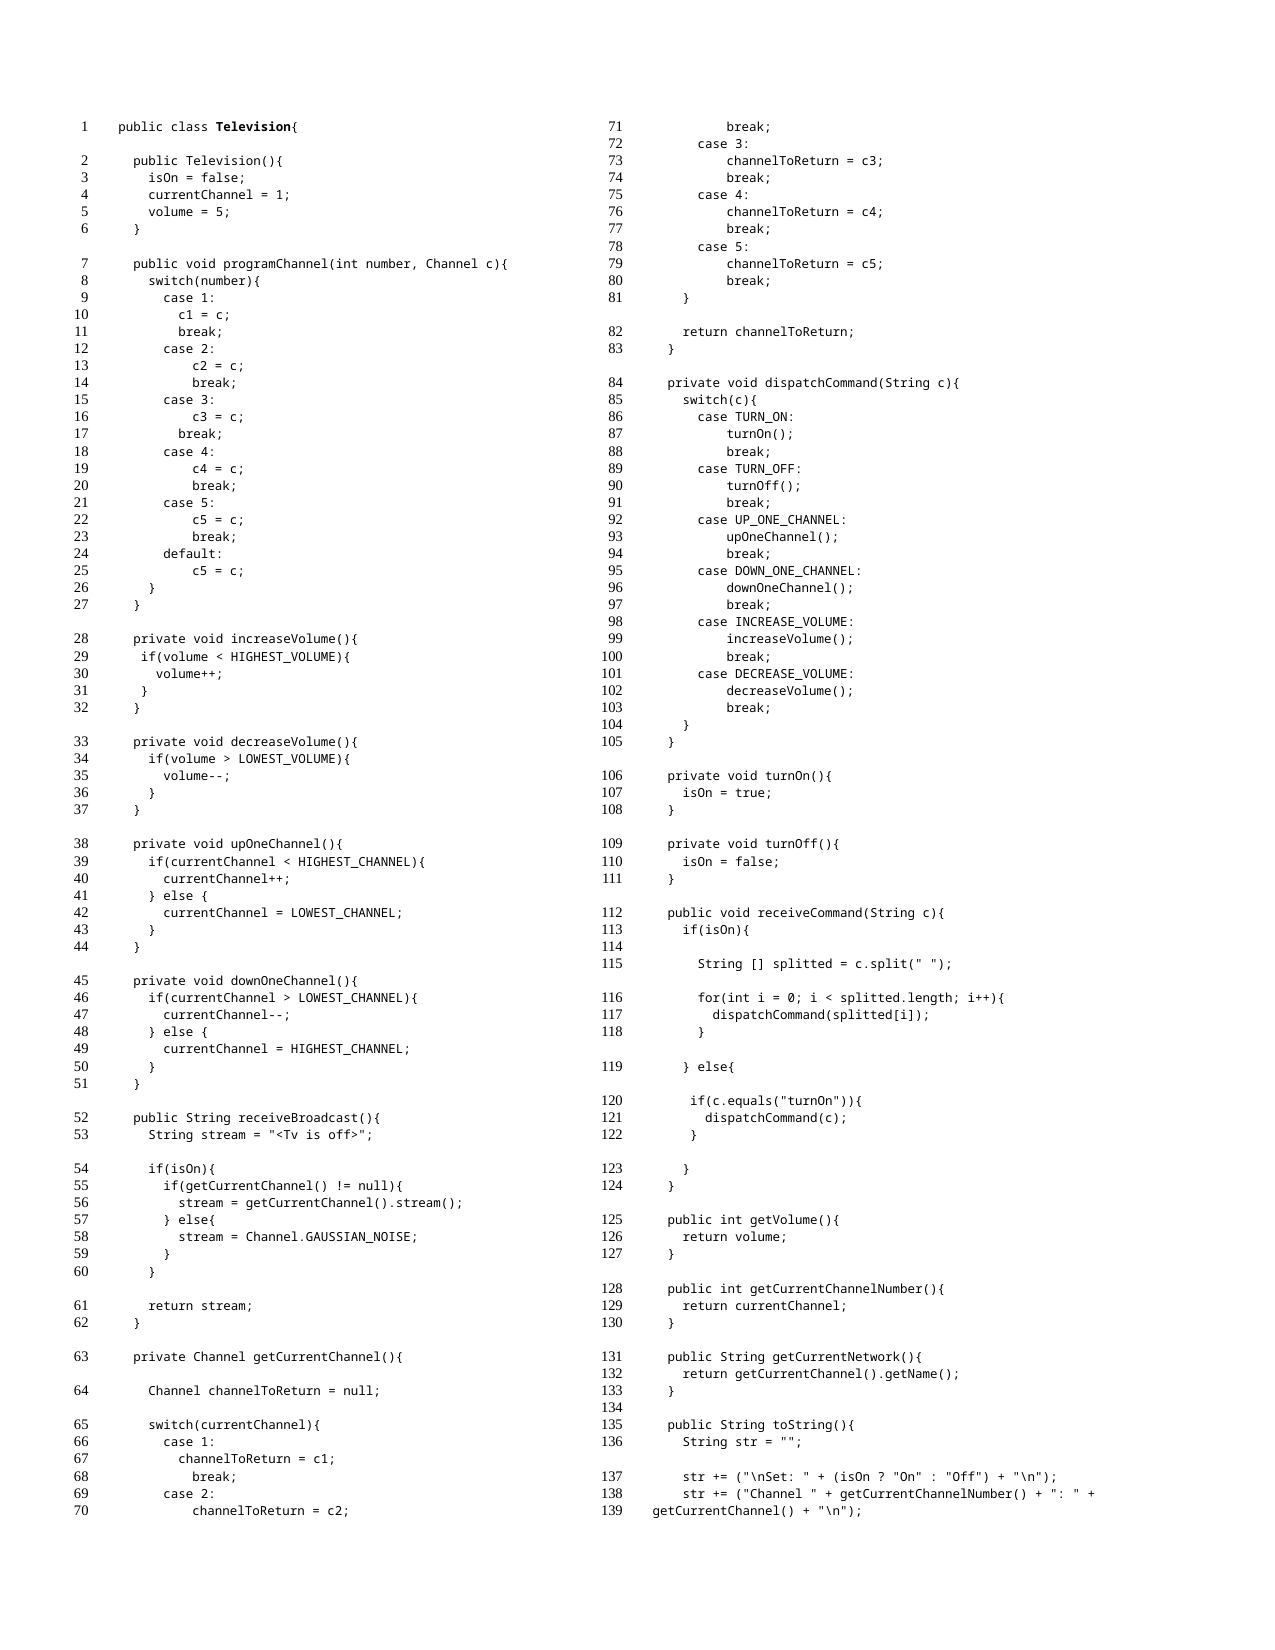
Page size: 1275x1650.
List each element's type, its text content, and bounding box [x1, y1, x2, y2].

text case 4: [118, 443, 622, 460]
text } [652, 801, 1157, 818]
text return getCurrentChannel().getName(); [652, 1365, 1157, 1382]
text break; [652, 494, 1157, 511]
text case 1: [118, 289, 622, 306]
text isOn = false; [118, 169, 622, 186]
text case TURN_OFF: [652, 460, 1157, 477]
text case 2: [118, 340, 622, 357]
text decreaseVolume(); [652, 682, 1157, 699]
text private void downOneChannel(){ [118, 972, 622, 989]
text } [652, 733, 1157, 750]
text } [652, 1314, 1157, 1331]
text case 3: [118, 391, 622, 408]
text if(currentChannel > LOWEST_CHANNEL){ [118, 989, 622, 1006]
text } [652, 340, 1157, 357]
text } [118, 1058, 622, 1075]
text if(getCurrentChannel() != null){ [118, 1177, 622, 1194]
text case 1: [118, 1433, 622, 1451]
text } else { [118, 1023, 622, 1041]
text case INCREASE_VOLUME: [652, 613, 1157, 631]
text } [118, 1263, 622, 1280]
text break; [118, 1468, 622, 1485]
text private void turnOn(){ [652, 767, 1157, 784]
text channelToReturn = c5; [652, 255, 1157, 272]
text } [652, 1382, 1157, 1399]
text } else{ [652, 1058, 1157, 1075]
text public String toString(){ [652, 1416, 1157, 1433]
text return currentChannel; [652, 1297, 1157, 1314]
text volume--; [118, 767, 622, 784]
text c2 = c; [118, 357, 622, 374]
text increaseVolume(); [652, 631, 1157, 648]
text } [118, 579, 622, 596]
text } else{ [118, 1211, 622, 1228]
text case TURN_ON: [652, 408, 1157, 426]
text } [652, 870, 1157, 887]
text volume = 5; [118, 203, 622, 221]
text break; [652, 443, 1157, 460]
text public Television(){ [118, 152, 622, 169]
text String [] splitted = c.split(" "); [652, 955, 1157, 972]
text if(isOn){ [652, 921, 1157, 938]
text for(int i = 0; i < splitted.length; i++){ [652, 989, 1157, 1006]
text } [652, 1160, 1157, 1177]
text stream = Channel.GAUSSIAN_NOISE; [118, 1228, 622, 1246]
text break; [652, 699, 1157, 716]
text downOneChannel(); [652, 579, 1157, 596]
text } [652, 1246, 1157, 1263]
text str += ("\nSet: " + (isOn ? "On" : "Off") + "\n"); [652, 1468, 1157, 1485]
text case 5: [118, 494, 622, 511]
text currentChannel = LOWEST_CHANNEL; [118, 904, 622, 921]
text break; [652, 169, 1157, 186]
text private Channel getCurrentChannel(){ [118, 1348, 622, 1365]
text case UP_ONE_CHANNEL: [652, 511, 1157, 528]
text c4 = c; [118, 460, 622, 477]
text Channel channelToReturn = null; [118, 1382, 622, 1399]
text return volume; [652, 1228, 1157, 1246]
text c5 = c; [118, 562, 622, 579]
text break; [652, 596, 1157, 613]
text public int getCurrentChannelNumber(){ [652, 1280, 1157, 1297]
text } [652, 1126, 1157, 1143]
text } [118, 1314, 622, 1331]
text } [118, 221, 622, 238]
text default: [118, 545, 622, 562]
text } [118, 921, 622, 938]
text break; [652, 272, 1157, 289]
text public void programChannel(int number, Channel c){ [118, 255, 622, 272]
text channelToReturn = c2; [118, 1502, 622, 1519]
text if(isOn){ [118, 1160, 622, 1177]
text break; [118, 528, 622, 545]
text break; [652, 118, 1157, 135]
text c1 = c; [118, 306, 622, 323]
text if(c.equals("turnOn")){ [652, 1092, 1157, 1109]
text public class Television{ [118, 118, 622, 135]
text dispatchCommand(splitted[i]); [652, 1006, 1157, 1023]
text public void receiveCommand(String c){ [652, 904, 1157, 921]
text private void increaseVolume(){ [118, 631, 622, 648]
text currentChannel++; [118, 870, 622, 887]
text channelToReturn = c1; [118, 1451, 622, 1468]
text } [652, 1177, 1157, 1194]
text } [652, 1023, 1157, 1041]
text break; [652, 648, 1157, 665]
text public String getCurrentNetwork(){ [652, 1348, 1157, 1365]
text private void turnOff(){ [652, 836, 1157, 853]
text return stream; [118, 1297, 622, 1314]
text break; [118, 323, 622, 340]
text case 5: [652, 238, 1157, 255]
text case DECREASE_VOLUME: [652, 665, 1157, 682]
text } [118, 596, 622, 613]
text String stream = "<Tv is off>"; [118, 1126, 622, 1143]
text channelToReturn = c3; [652, 152, 1157, 169]
text channelToReturn = c4; [652, 203, 1157, 221]
text private void decreaseVolume(){ [118, 733, 622, 750]
text c3 = c; [118, 408, 622, 426]
text break; [652, 221, 1157, 238]
text } [118, 784, 622, 801]
text String str = ""; [652, 1433, 1157, 1451]
text if(volume > LOWEST_VOLUME){ [118, 750, 622, 767]
text if(currentChannel < HIGHEST_CHANNEL){ [118, 853, 622, 870]
text switch(c){ [652, 391, 1157, 408]
text switch(number){ [118, 272, 622, 289]
text if(volume < HIGHEST_VOLUME){ [118, 648, 622, 665]
text } else { [118, 887, 622, 904]
text case 3: [652, 135, 1157, 152]
text } [118, 938, 622, 955]
text } [118, 699, 622, 716]
text } [118, 801, 622, 818]
text return channelToReturn; [652, 323, 1157, 340]
text } [652, 289, 1157, 306]
text str += ("Channel " + getCurrentChannelNumber() + ": " + getCurrentChannel() + "\n"); [652, 1485, 1157, 1519]
text public int getVolume(){ [652, 1211, 1157, 1228]
text case 2: [118, 1485, 622, 1502]
text } [118, 1075, 622, 1092]
text volume++; [118, 665, 622, 682]
text turnOff(); [652, 477, 1157, 494]
text break; [118, 374, 622, 391]
text currentChannel = HIGHEST_CHANNEL; [118, 1041, 622, 1058]
text private void dispatchCommand(String c){ [652, 374, 1157, 391]
text dispatchCommand(c); [652, 1109, 1157, 1126]
text case 4: [652, 186, 1157, 203]
text private void upOneChannel(){ [118, 836, 622, 853]
text c5 = c; [118, 511, 622, 528]
text } [118, 1246, 622, 1263]
text public String receiveBroadcast(){ [118, 1109, 622, 1126]
text } [118, 682, 622, 699]
text } [652, 716, 1157, 733]
text currentChannel--; [118, 1006, 622, 1023]
text turnOn(); [652, 426, 1157, 443]
text break; [652, 545, 1157, 562]
text upOneChannel(); [652, 528, 1157, 545]
text isOn = true; [652, 784, 1157, 801]
text break; [118, 477, 622, 494]
text break; [118, 426, 622, 443]
text stream = getCurrentChannel().stream(); [118, 1194, 622, 1211]
text isOn = false; [652, 853, 1157, 870]
text currentChannel = 1; [118, 186, 622, 203]
text case DOWN_ONE_CHANNEL: [652, 562, 1157, 579]
text switch(currentChannel){ [118, 1416, 622, 1433]
